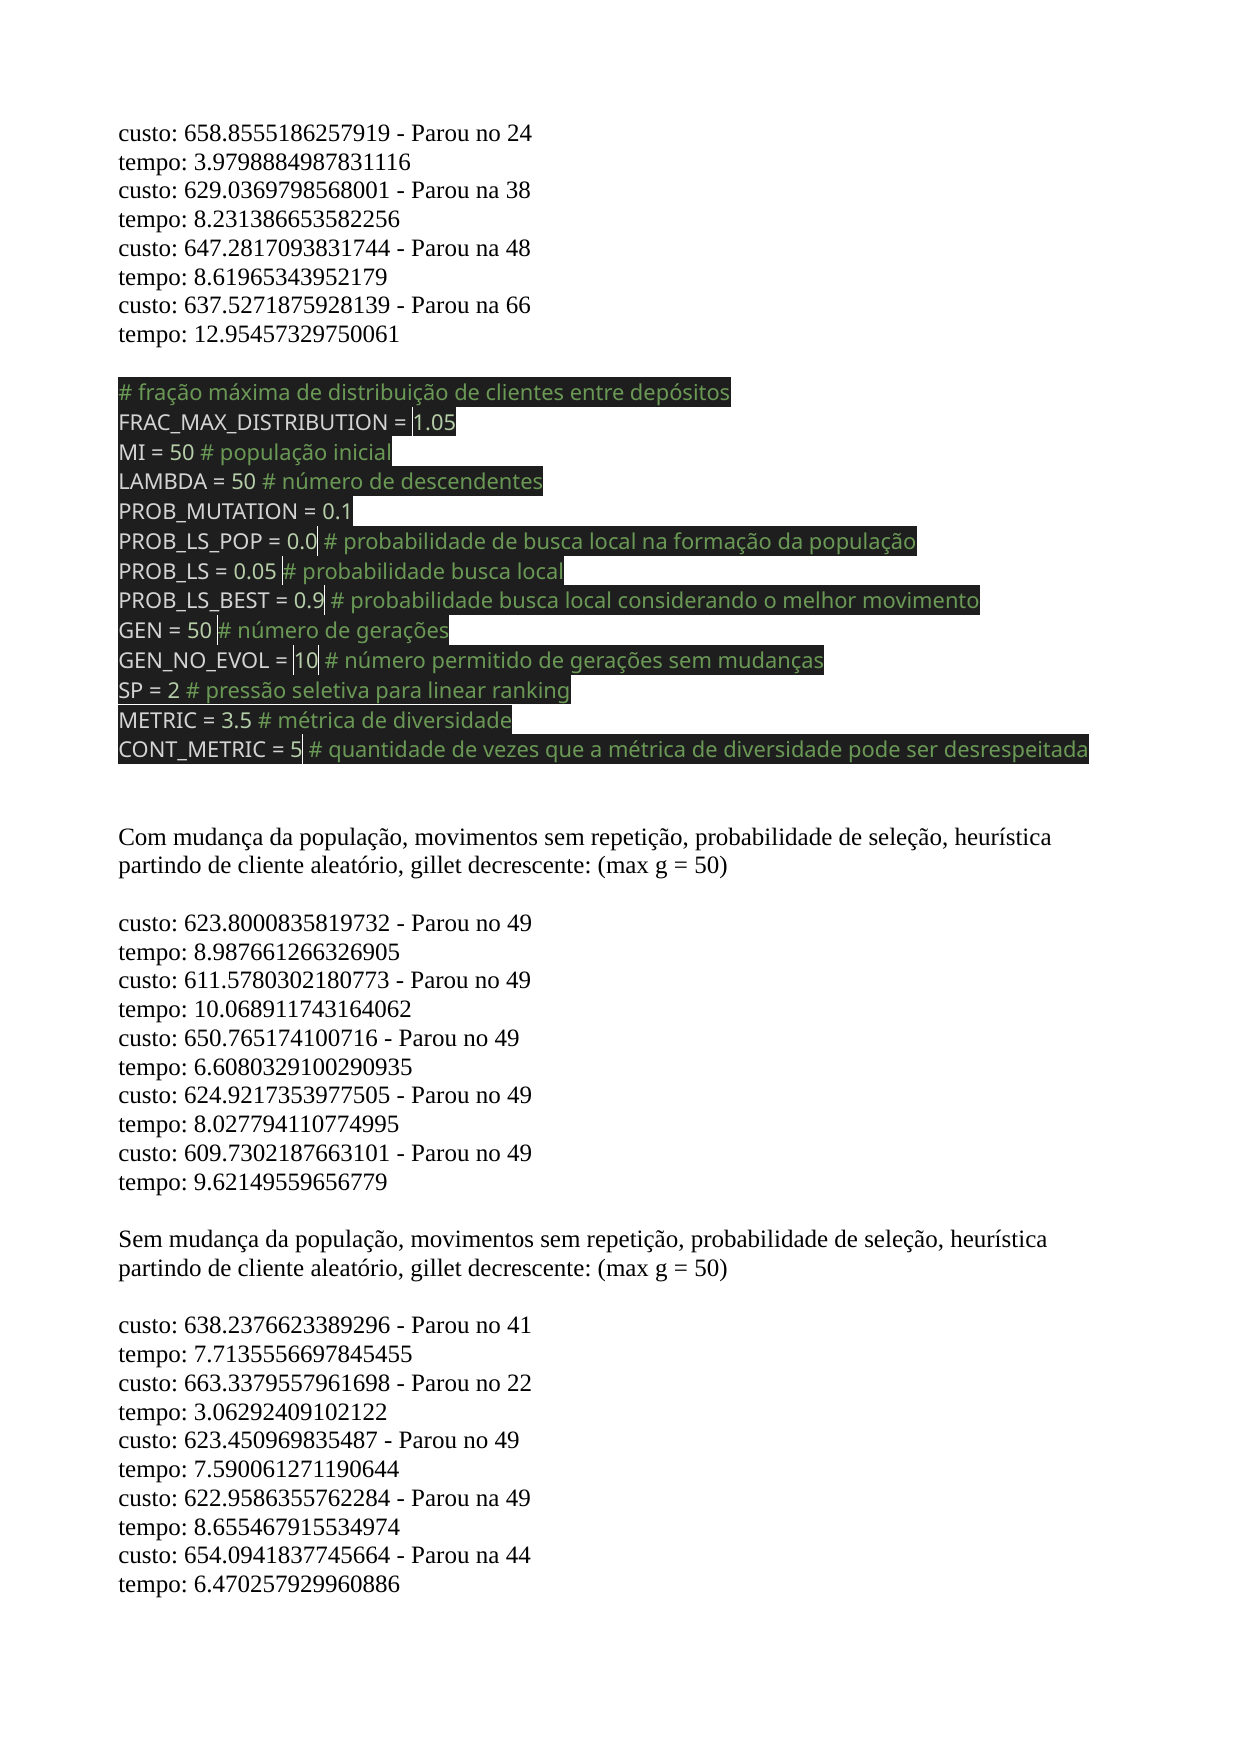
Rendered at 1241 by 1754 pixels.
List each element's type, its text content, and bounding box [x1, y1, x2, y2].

text custo: 654.0941837745664 - Parou na 44 [118, 1540, 1122, 1569]
text custo: 624.9217353977505 - Parou no 49 [118, 1080, 1122, 1109]
text GEN = 50 # número de gerações [118, 615, 1122, 645]
text custo: 638.2376623389296 - Parou no 41 [118, 1310, 1122, 1339]
text FRAC_MAX_DISTRIBUTION = 1.05 [118, 407, 1122, 436]
text tempo: 6.6080329100290935 [118, 1052, 1122, 1080]
text PROB_LS_BEST = 0.9 # probabilidade busca local considerando o melhor movimento [118, 585, 1122, 615]
text custo: 650.765174100716 - Parou no 49 [118, 1023, 1122, 1052]
text tempo: 10.068911743164062 [118, 994, 1122, 1023]
text Com mudança da população, movimentos sem repetição, probabilidade de seleção, heurística partindo de cliente aleatório, gillet decrescente: (max g = 50) [118, 822, 1122, 879]
text tempo: 12.95457329750061 [118, 319, 1122, 348]
text custo: 609.7302187663101 - Parou no 49 [118, 1138, 1122, 1167]
text tempo: 6.470257929960886 [118, 1569, 1122, 1598]
text PROB_MUTATION = 0.1 [118, 496, 1122, 526]
text tempo: 7.7135556697845455 [118, 1339, 1122, 1368]
text custo: 663.3379557961698 - Parou no 22 [118, 1368, 1122, 1397]
text tempo: 8.61965343952179 [118, 262, 1122, 291]
text custo: 637.5271875928139 - Parou na 66 [118, 291, 1122, 319]
text LAMBDA = 50 # número de descendentes [118, 466, 1122, 496]
text tempo: 9.62149559656779 [118, 1167, 1122, 1195]
text tempo: 8.231386653582256 [118, 204, 1122, 233]
text custo: 622.9586355762284 - Parou na 49 [118, 1483, 1122, 1512]
text tempo: 8.655467915534974 [118, 1512, 1122, 1540]
text tempo: 3.06292409102122 [118, 1397, 1122, 1425]
text PROB_LS = 0.05 # probabilidade busca local [118, 556, 1122, 585]
text custo: 611.5780302180773 - Parou no 49 [118, 965, 1122, 994]
text SP = 2 # pressão seletiva para linear ranking [118, 675, 1122, 704]
text custo: 647.2817093831744 - Parou na 48 [118, 233, 1122, 262]
text custo: 623.450969835487 - Parou no 49 [118, 1425, 1122, 1454]
text custo: 623.8000835819732 - Parou no 49 [118, 908, 1122, 937]
text PROB_LS_POP = 0.0 # probabilidade de busca local na formação da população [118, 526, 1122, 556]
text METRIC = 3.5 # métrica de diversidade [118, 704, 1122, 734]
text tempo: 7.590061271190644 [118, 1454, 1122, 1483]
text custo: 629.0369798568001 - Parou na 38 [118, 176, 1122, 204]
text tempo: 8.027794110774995 [118, 1109, 1122, 1138]
text MI = 50 # população inicial [118, 436, 1122, 466]
text # fração máxima de distribuição de clientes entre depósitos [118, 377, 1122, 407]
text CONT_METRIC = 5 # quantidade de vezes que a métrica de diversidade pode ser desrespeitada [118, 734, 1122, 764]
text custo: 658.8555186257919 - Parou no 24 [118, 118, 1122, 147]
text GEN_NO_EVOL = 10 # número permitido de gerações sem mudanças [118, 645, 1122, 675]
text Sem mudança da população, movimentos sem repetição, probabilidade de seleção, heurística partindo de cliente aleatório, gillet decrescente: (max g = 50) [118, 1224, 1122, 1282]
text tempo: 3.9798884987831116 [118, 147, 1122, 176]
text tempo: 8.987661266326905 [118, 937, 1122, 965]
